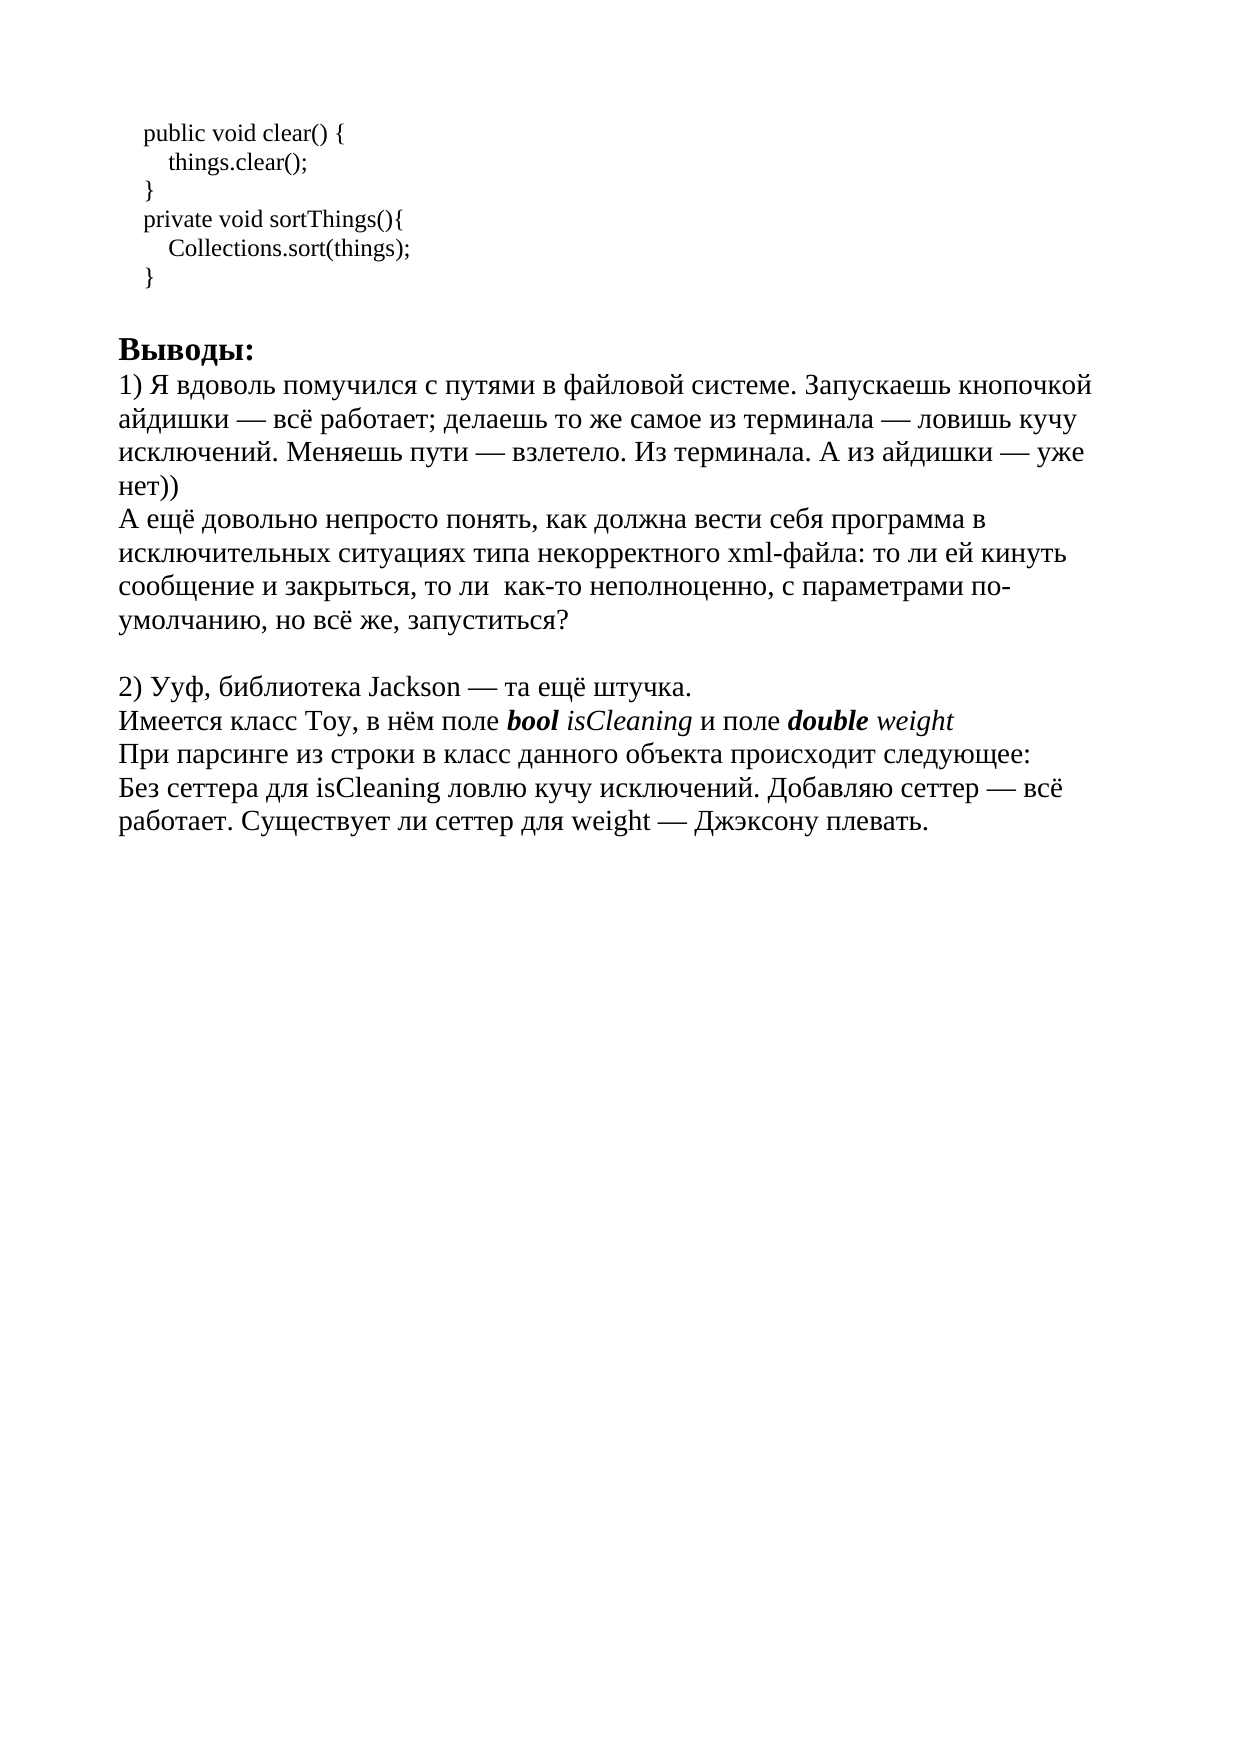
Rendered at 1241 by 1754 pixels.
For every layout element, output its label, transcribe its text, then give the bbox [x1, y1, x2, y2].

text } [118, 262, 1122, 291]
text Выводы: [118, 329, 1122, 367]
text } [118, 176, 1122, 204]
text public void clear() { [118, 118, 1122, 147]
text При парсинге из строки в класс данного объекта происходит следующее: [118, 736, 1122, 770]
text 1) Я вдоволь помучился с путями в файловой системе. Запускаешь кнопочкой айдишки — всё работает; делаешь то же самое из терминала — ловишь кучу исключений. Меняешь пути — взлетело. Из терминала. А из айдишки — уже нет)) [118, 367, 1122, 501]
text Collections.sort(things); [118, 233, 1122, 262]
text private void sortThings(){ [118, 204, 1122, 233]
text А ещё довольно непросто понять, как должна вести себя программа в исключительных ситуациях типа некорректного xml-файла: то ли ей кинуть сообщение и закрыться, то ли как-то неполноценно, с параметрами по-умолчанию, но всё же, запуститься? [118, 501, 1122, 636]
text Без сеттера для isCleaning ловлю кучу исключений. Добавляю сеттер — всё работает. Существует ли сеттер для weight — Джэксону плевать. [118, 770, 1122, 837]
text Имеется класс Toy, в нём поле bool isCleaning и поле double weight [118, 703, 1122, 736]
text 2) Ууф, библиотека Jackson — та ещё штучка. [118, 669, 1122, 703]
text things.clear(); [118, 147, 1122, 176]
